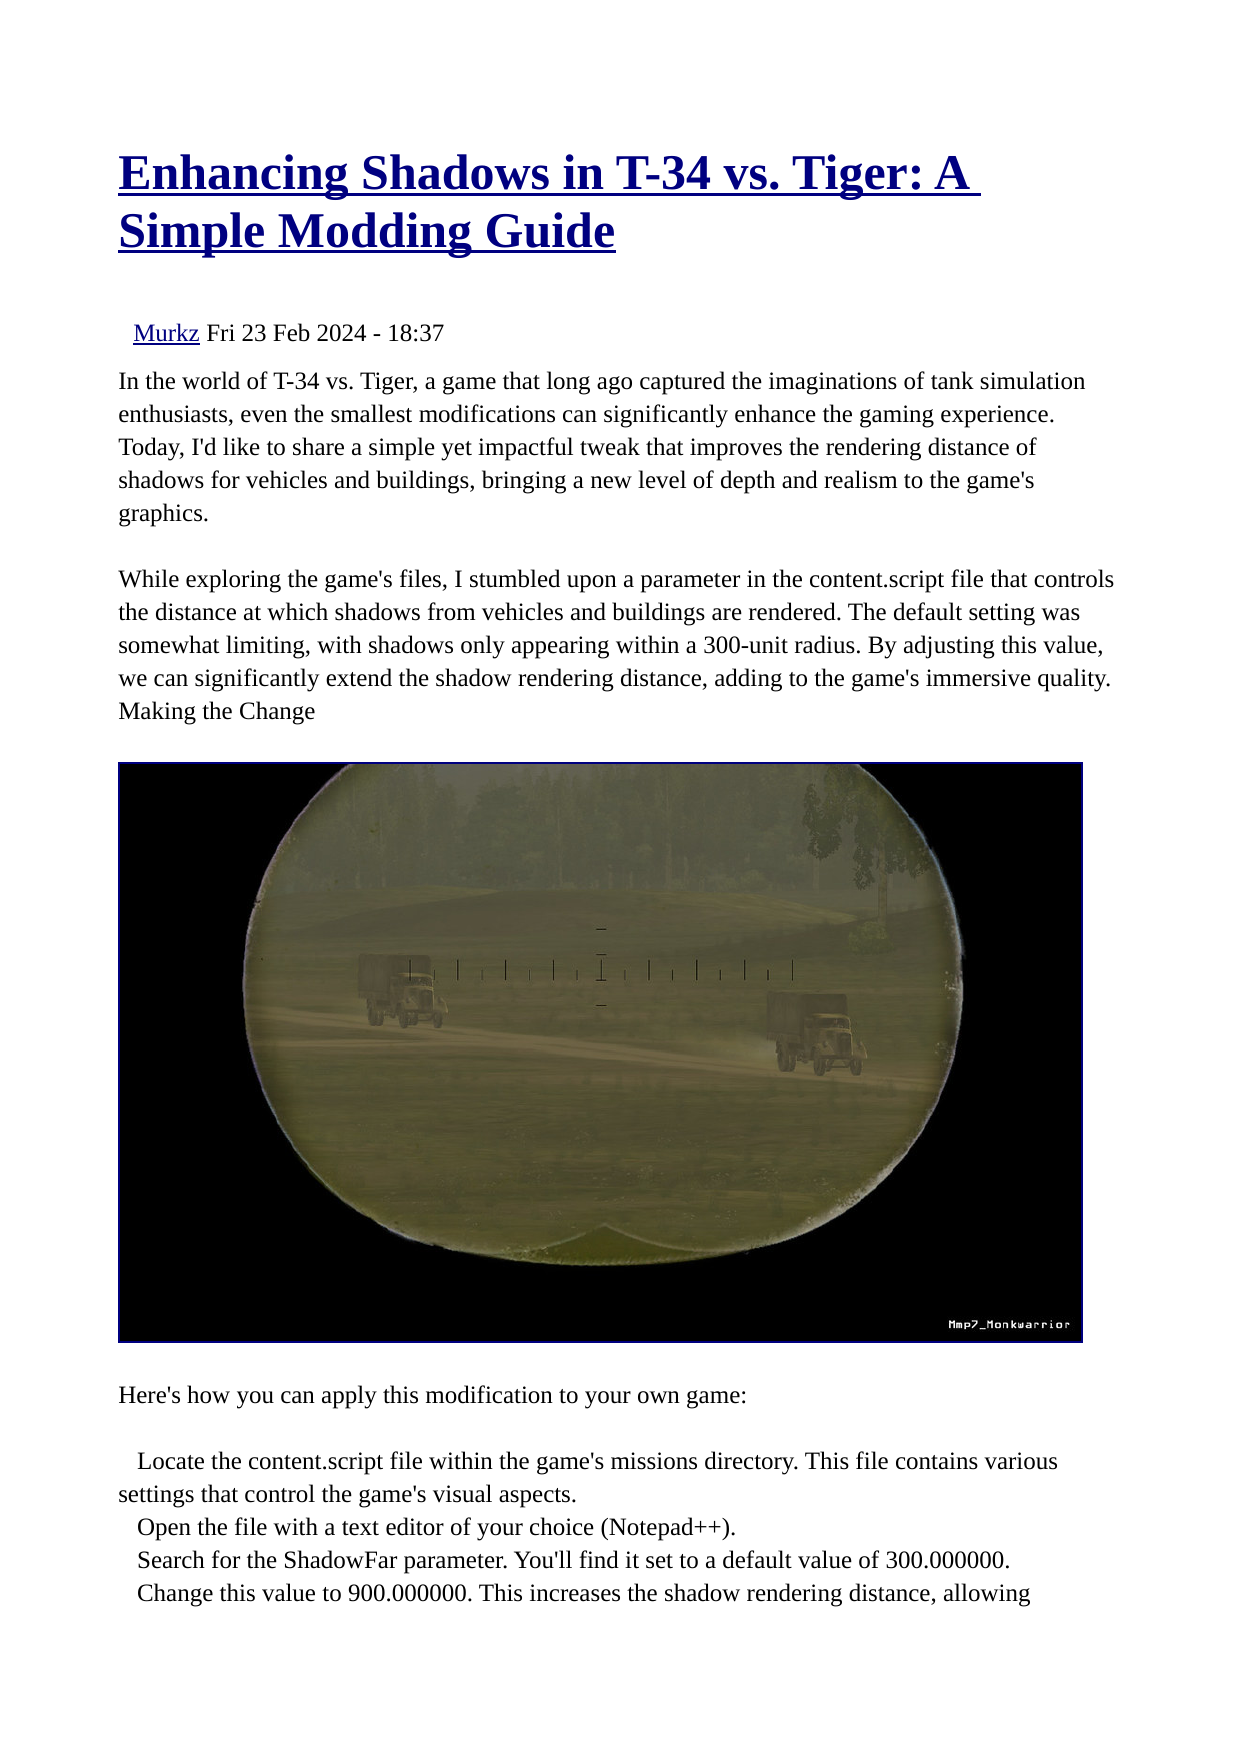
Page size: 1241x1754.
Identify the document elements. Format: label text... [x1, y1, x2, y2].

subtitle Enhancing Shadows in T-34 vs. Tiger: A Simple Modding Guide [118, 143, 1122, 258]
picture [120, 764, 1081, 1341]
text In the world of T-34 vs. Tiger, a game that long ago captured the imaginations of tank simulation enthusiasts, even the smallest modifications can significantly enhance the gaming experience. Today, I'd like to share a simple yet impactful tweak that improves the rendering distance of shadows for vehicles and buildings, bringing a new level of depth and realism to the game's graphics. While exploring the game's files, I stumbled upon a parameter in the content.script file that controls the distance at which shadows from vehicles and buildings are rendered. The default setting was somewhat limiting, with shadows only appearing within a 300-unit radius. By adjusting this value, we can significantly extend the shadow rendering distance, adding to the game's immersive quality. Making the Change Here's how you can apply this modification to your own game: Locate the content.script file within the game's missions directory. This file contains various settings that control the game's visual aspects. Open the file with a text editor of your choice (Notepad++). Search for the ShadowFar parameter. You'll find it set to a default value of 300.000000. Change this value to 900.000000. This increases the shadow rendering distance, allowing [118, 366, 1122, 1607]
text Murkz Fri 23 Feb 2024 - 18:37 [118, 318, 1122, 347]
